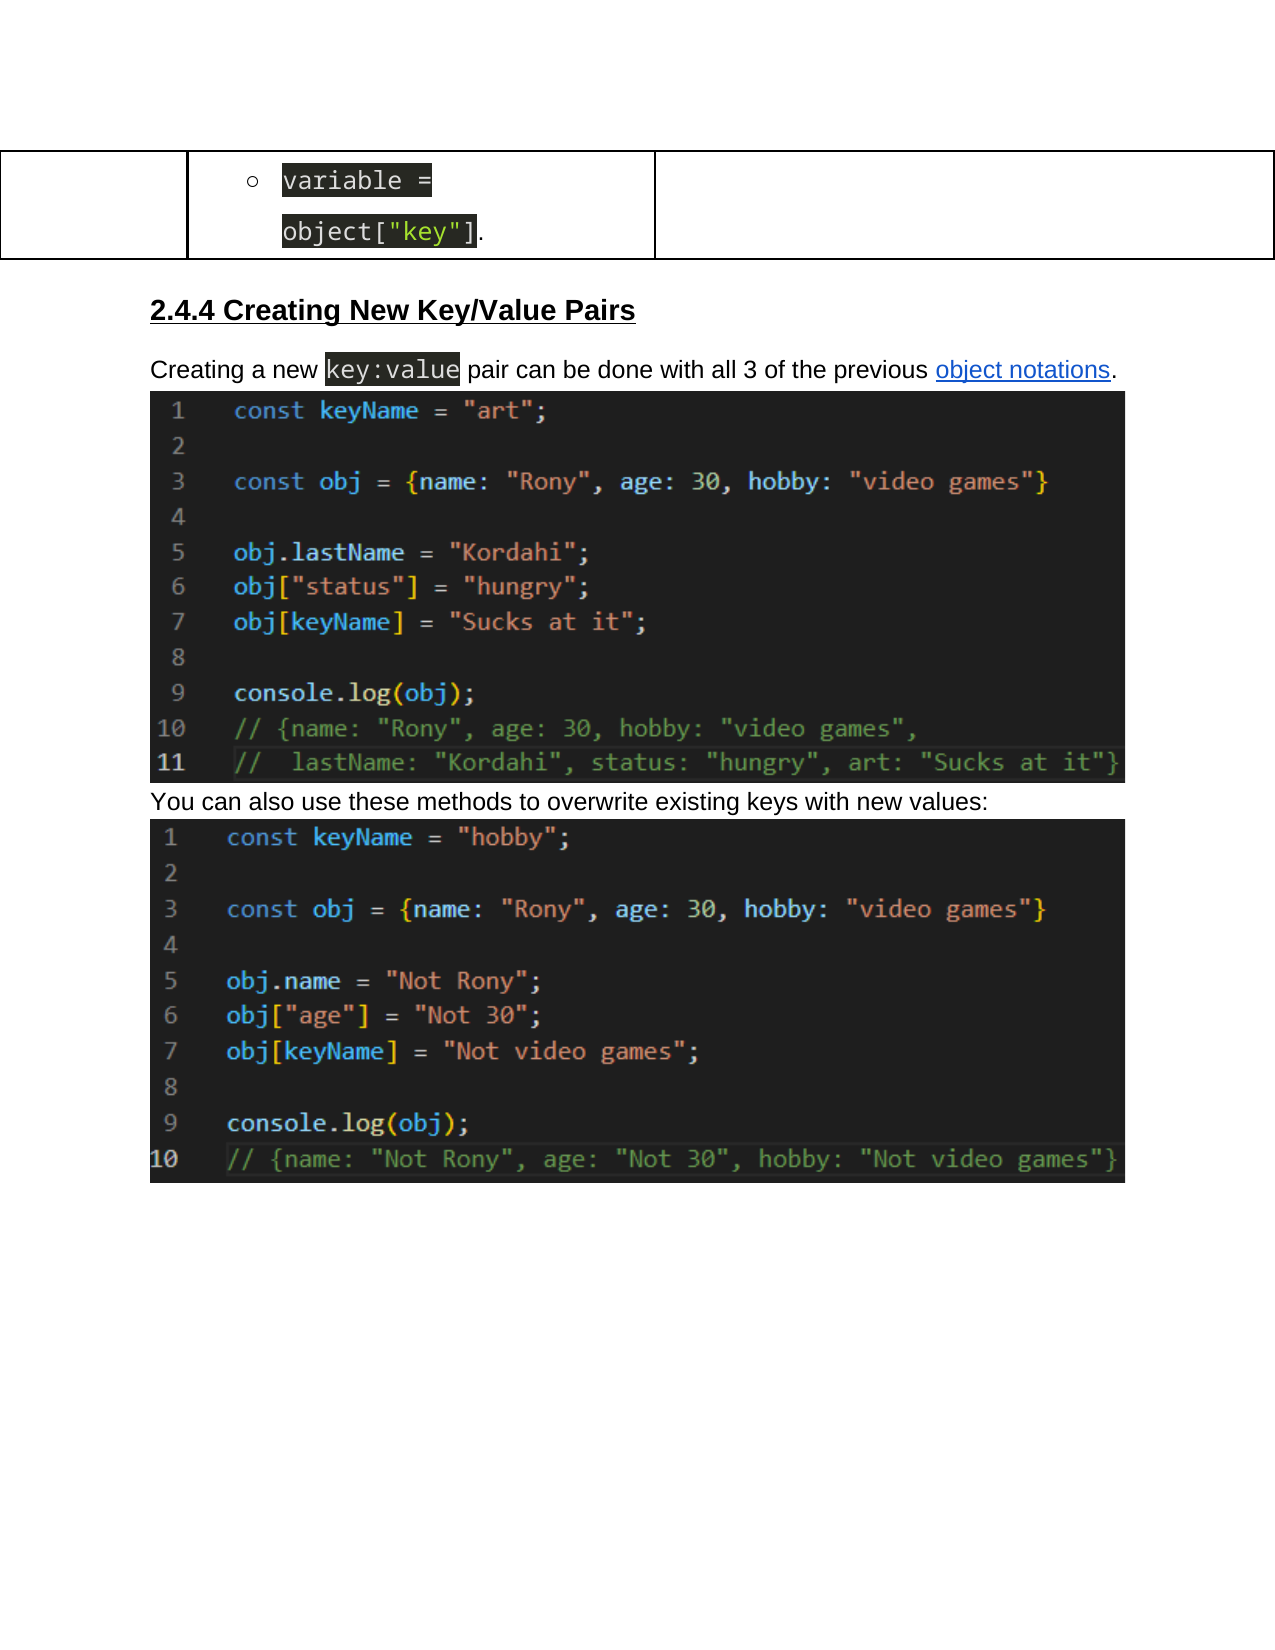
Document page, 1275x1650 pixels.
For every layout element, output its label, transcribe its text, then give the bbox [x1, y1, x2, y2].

text You can also use these methods to overwrite existing keys with new values: [150, 787, 1125, 816]
table_header [656, 152, 1273, 258]
table_header Assigns a variable to the value of a specific key inside an object. At declaration, the variable MUST be encased in {}. Declared variable’s name MUST match the keyin the object. Faster (and lazier) than doing: variable = object.key. variable = object[key]. variable = object["key"]. [189, 152, 654, 258]
subtitle 2.4.4 Creating New Key/Value Pairs [150, 293, 1125, 327]
picture [150, 819, 1125, 1183]
text Creating a new key:value pair can be done with all 3 of the previous object notations. [150, 352, 1125, 386]
table_header [1, 152, 186, 258]
picture [150, 391, 1125, 783]
